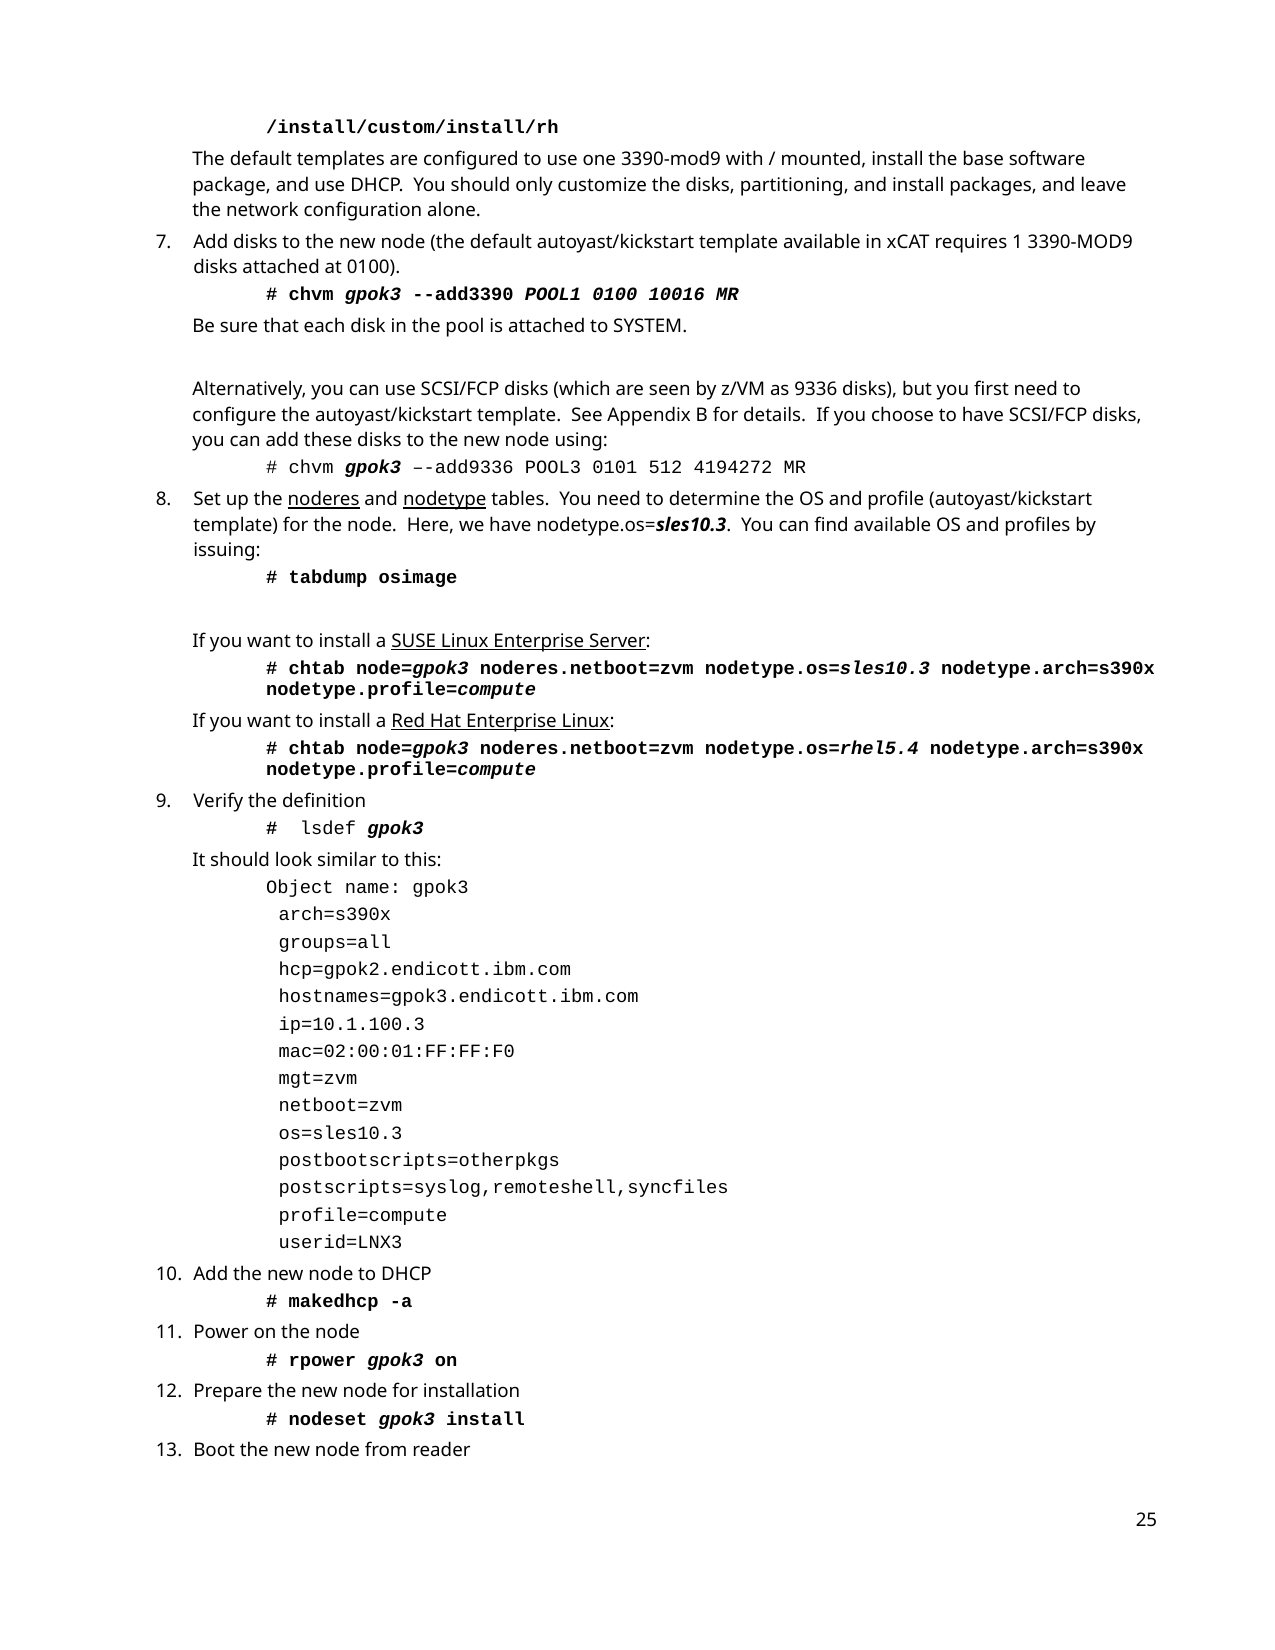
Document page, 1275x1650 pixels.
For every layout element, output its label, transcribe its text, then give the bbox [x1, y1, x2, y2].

text os=sles10.3 [233, 1123, 1157, 1145]
text Object name: gpok3 [118, 878, 1157, 899]
list Set up the noderes and nodetype tables. You need to determine the OS and profile (autoyast/kickstart template) for the node. Here, we have nodetype.os=sles10.3. You can find available OS and profiles by issuing: [156, 485, 1157, 562]
text /install/custom/install/rh [266, 118, 1157, 139]
text arch=s390x [233, 905, 1157, 926]
list Boot the new node from reader [156, 1437, 1157, 1462]
text userid=LNX3 [233, 1233, 1157, 1254]
text hcp=gpok2.endicott.ibm.com [233, 960, 1157, 981]
text # rpower gpok3 on [266, 1350, 1157, 1372]
text # makedhcp -a [266, 1292, 1157, 1313]
text If you want to install a Red Hat Enterprise Linux: [118, 707, 1157, 733]
text # chtab node=gpok3 noderes.netboot=zvm nodetype.os=sles10.3 nodetype.arch=s390x nodetype.profile=compute [266, 658, 1157, 701]
text postbootscripts=otherpkgs [233, 1151, 1157, 1172]
list Add disks to the new node (the default autoyast/kickstart template available in xCAT requires 1 3390-MOD9 disks attached at 0100). [156, 228, 1157, 279]
list If you want to install a SUSE Linux Enterprise Server: [192, 627, 1157, 652]
text # chtab node=gpok3 noderes.netboot=zvm nodetype.os=rhel5.4 nodetype.arch=s390x nodetype.profile=compute [266, 739, 1157, 781]
text # lsdef gpok3 [118, 819, 1157, 840]
list Prepare the new node for installation [156, 1378, 1157, 1403]
text mac=02:00:01:FF:FF:F0 [233, 1042, 1157, 1063]
text netboot=zvm [233, 1096, 1157, 1117]
text Be sure that each disk in the pool is attached to SYSTEM. [192, 312, 1157, 338]
text # chvm gpok3 –-add9336 POOL3 0101 512 4194272 MR [266, 458, 1157, 479]
text ip=10.1.100.3 [233, 1014, 1157, 1036]
text mgt=zvm [233, 1069, 1157, 1090]
list The default templates are configured to use one 3390-mod9 with / mounted, install the base software package, and use DHCP. You should only customize the disks, partitioning, and install packages, and leave the network configuration alone. [192, 145, 1157, 222]
text Alternatively, you can use SCSI/FCP disks (which are seen by z/VM as 9336 disks), but you first need to configure the autoyast/kickstart template. See Appendix B for details. If you choose to have SCSI/FCP disks, you can add these disks to the new node using: [192, 376, 1157, 452]
list Power on the node [156, 1319, 1157, 1344]
text # tabdump osimage [266, 568, 1157, 589]
text It should look similar to this: [118, 846, 1157, 872]
text groups=all [233, 932, 1157, 954]
text # chvm gpok3 --add3390 POOL1 0100 10016 MR [266, 285, 1157, 306]
text profile=compute [233, 1205, 1157, 1227]
list Verify the definition [156, 787, 1157, 813]
text hostnames=gpok3.endicott.ibm.com [233, 987, 1157, 1008]
text postscripts=syslog,remoteshell,syncfiles [233, 1178, 1157, 1199]
text # nodeset gpok3 install [266, 1409, 1157, 1431]
list Add the new node to DHCP [156, 1260, 1157, 1286]
